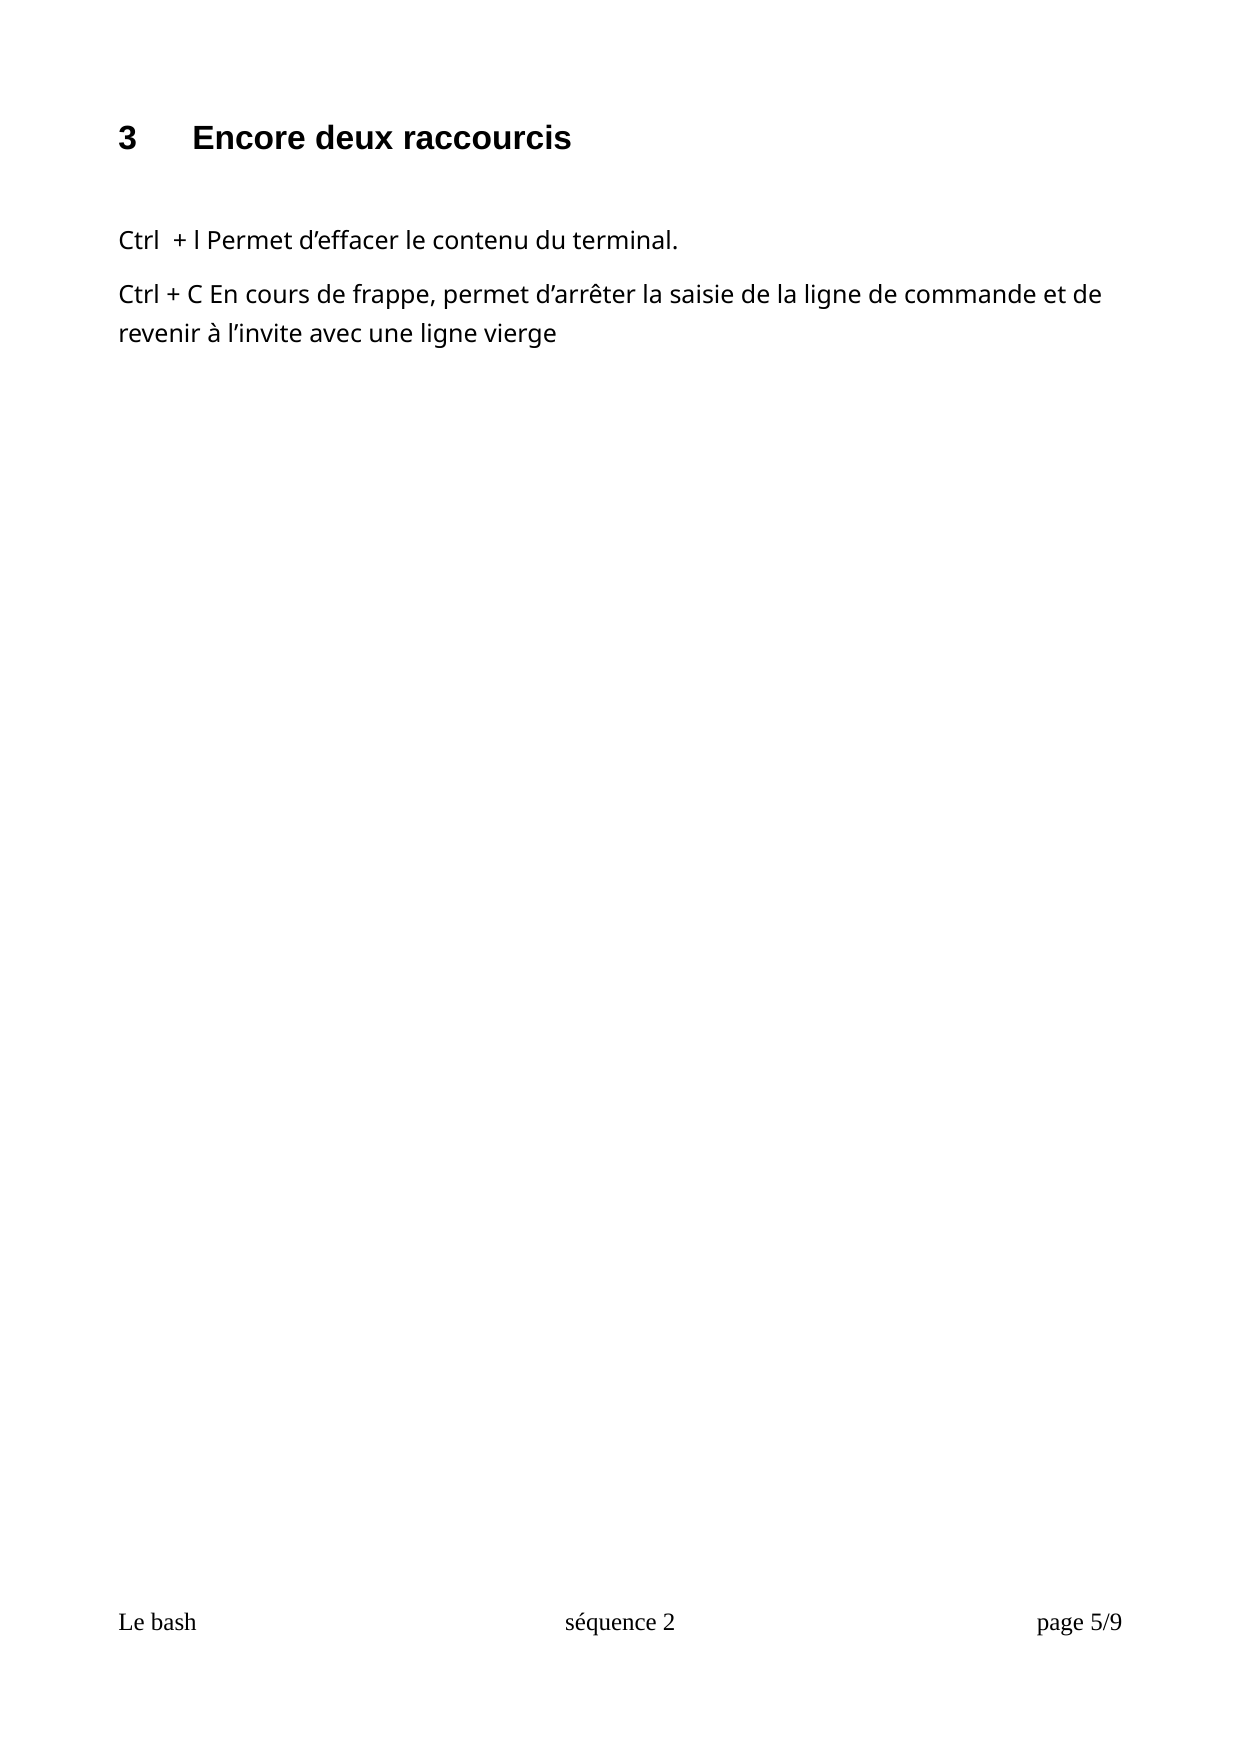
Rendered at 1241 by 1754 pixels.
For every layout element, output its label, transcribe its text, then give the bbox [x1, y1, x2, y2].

text Ctrl + l Permet d’effacer le contenu du terminal. [118, 223, 1122, 257]
text Ctrl + C En cours de frappe, permet d’arrêter la saisie de la ligne de commande et de revenir à l’invite avec une ligne vierge [118, 277, 1122, 350]
subtitle Encore deux raccourcis [118, 118, 1122, 157]
